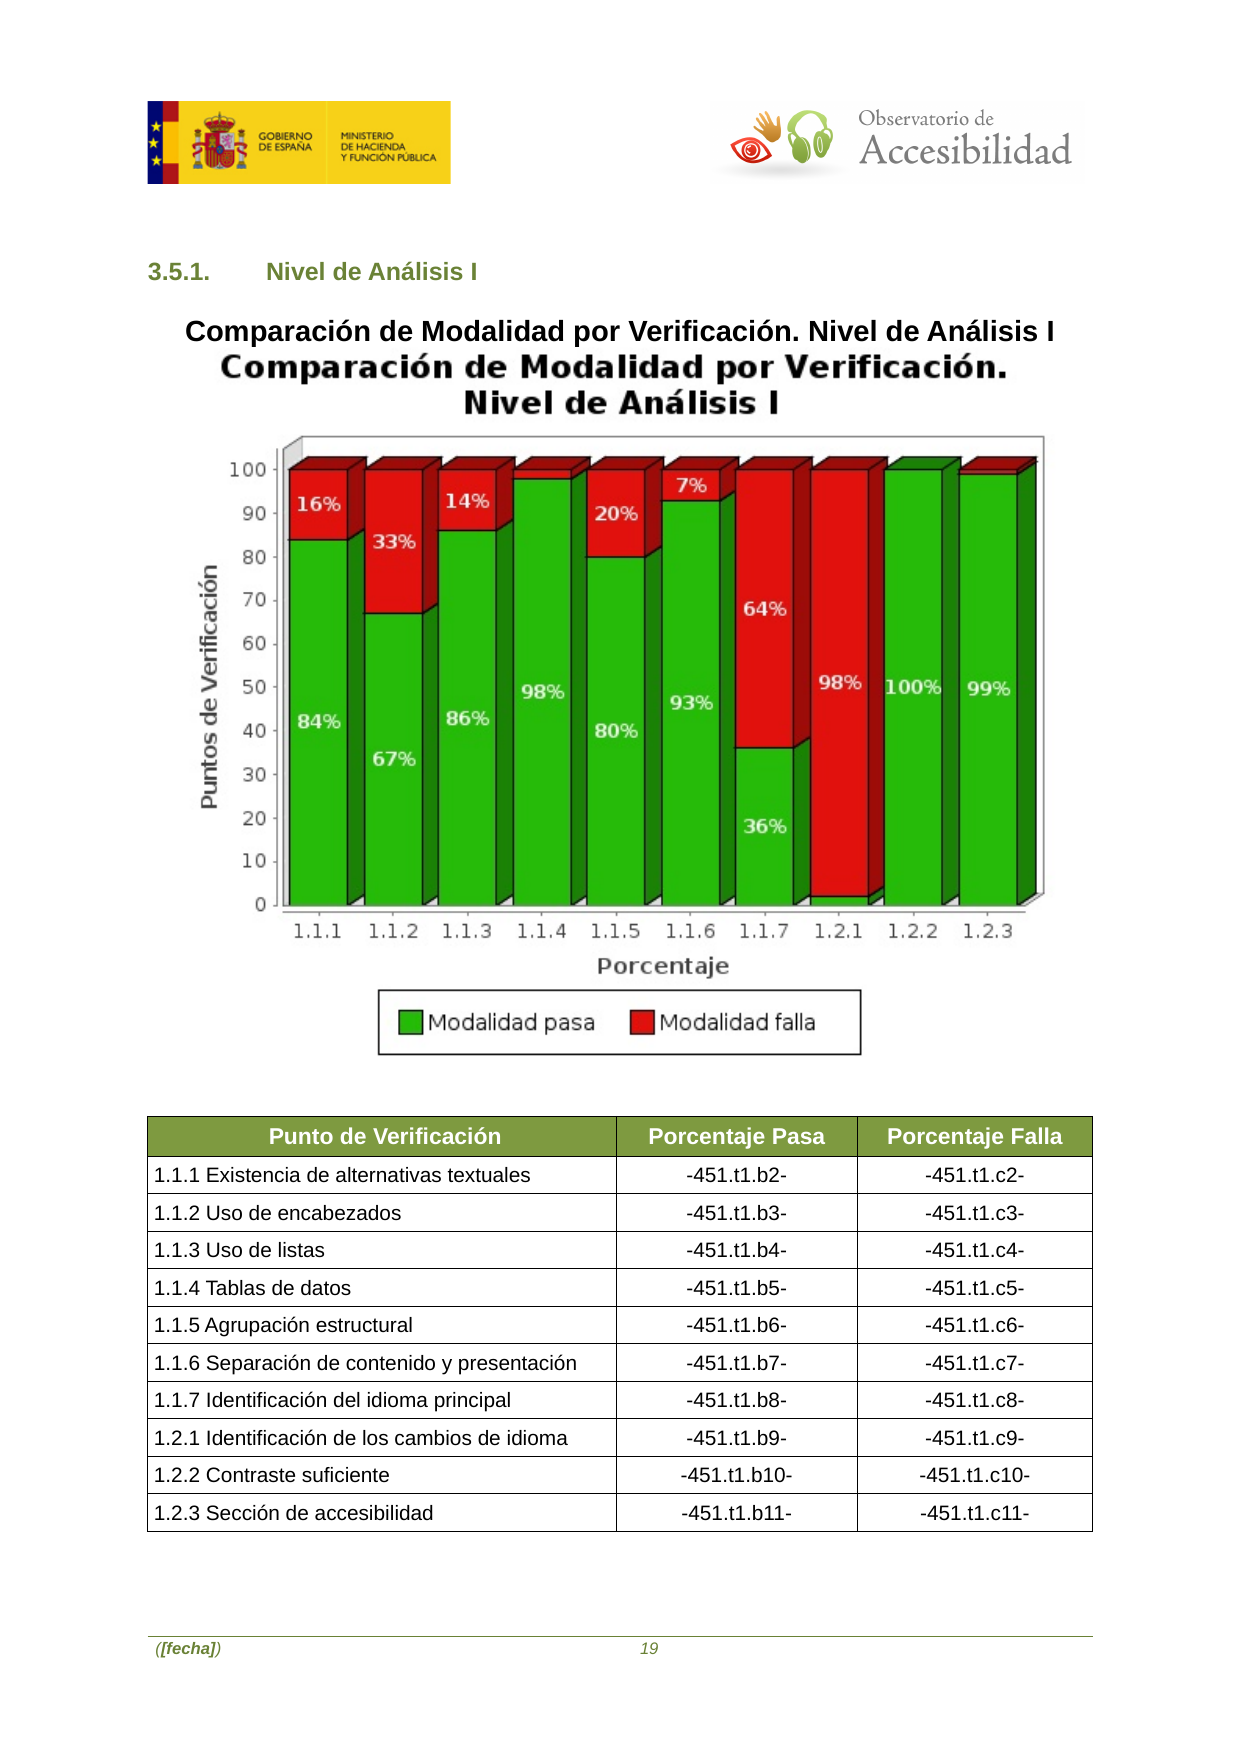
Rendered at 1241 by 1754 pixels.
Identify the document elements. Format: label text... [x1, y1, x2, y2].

picture [178, 347, 1062, 1057]
table_cell 1.1.2 Uso de encabezados [148, 1194, 616, 1231]
table_cell 1.1.4 Tablas de datos [148, 1269, 616, 1306]
table_cell -451.t1.b4- [617, 1232, 857, 1268]
table_cell -451.t1.b9- [617, 1419, 857, 1456]
table_cell -451.t1.c2- [858, 1157, 1092, 1193]
table_cell -451.t1.c10- [858, 1457, 1092, 1493]
table_cell 1.1.5 Agrupación estructural [148, 1307, 616, 1343]
table_cell 1.1.3 Uso de listas [148, 1232, 616, 1268]
table_cell -451.t1.b11- [617, 1494, 857, 1531]
table_cell 1.1.6 Separación de contenido y presentación [148, 1344, 616, 1381]
table_header Porcentaje Pasa [617, 1117, 857, 1156]
table_cell -451.t1.c4- [858, 1232, 1092, 1268]
table_cell -451.t1.b10- [617, 1457, 857, 1493]
table_cell 1.2.3 Sección de accesibilidad [148, 1494, 616, 1531]
table_cell 1.2.2 Contraste suficiente [148, 1457, 616, 1493]
table_cell -451.t1.c7- [858, 1344, 1092, 1381]
table_cell 1.2.1 Identificación de los cambios de idioma [148, 1419, 616, 1456]
table_cell -451.t1.b5- [617, 1269, 857, 1306]
table_cell -451.t1.b6- [617, 1307, 857, 1343]
table_cell 1.1.7 Identificación del idioma principal [148, 1382, 616, 1418]
table_cell -451.t1.b7- [617, 1344, 857, 1381]
text Comparación de Modalidad por Verificación. Nivel de Análisis I [148, 314, 1092, 347]
subtitle Nivel de Análisis I [148, 257, 1092, 286]
table_cell -451.t1.c5- [858, 1269, 1092, 1306]
table_header Punto de Verificación [148, 1117, 616, 1156]
picture [147, 101, 451, 184]
table_cell -451.t1.c6- [858, 1307, 1092, 1343]
table_cell -451.t1.c11- [858, 1494, 1092, 1531]
table_cell -451.t1.c3- [858, 1194, 1092, 1231]
table_cell 1.1.1 Existencia de alternativas textuales [148, 1157, 616, 1193]
table_header Porcentaje Falla [858, 1117, 1092, 1156]
table_cell -451.t1.b8- [617, 1382, 857, 1418]
picture [710, 101, 1086, 184]
table_cell -451.t1.c9- [858, 1419, 1092, 1456]
table_cell -451.t1.b2- [617, 1157, 857, 1193]
table_cell -451.t1.c8- [858, 1382, 1092, 1418]
table_cell -451.t1.b3- [617, 1194, 857, 1231]
